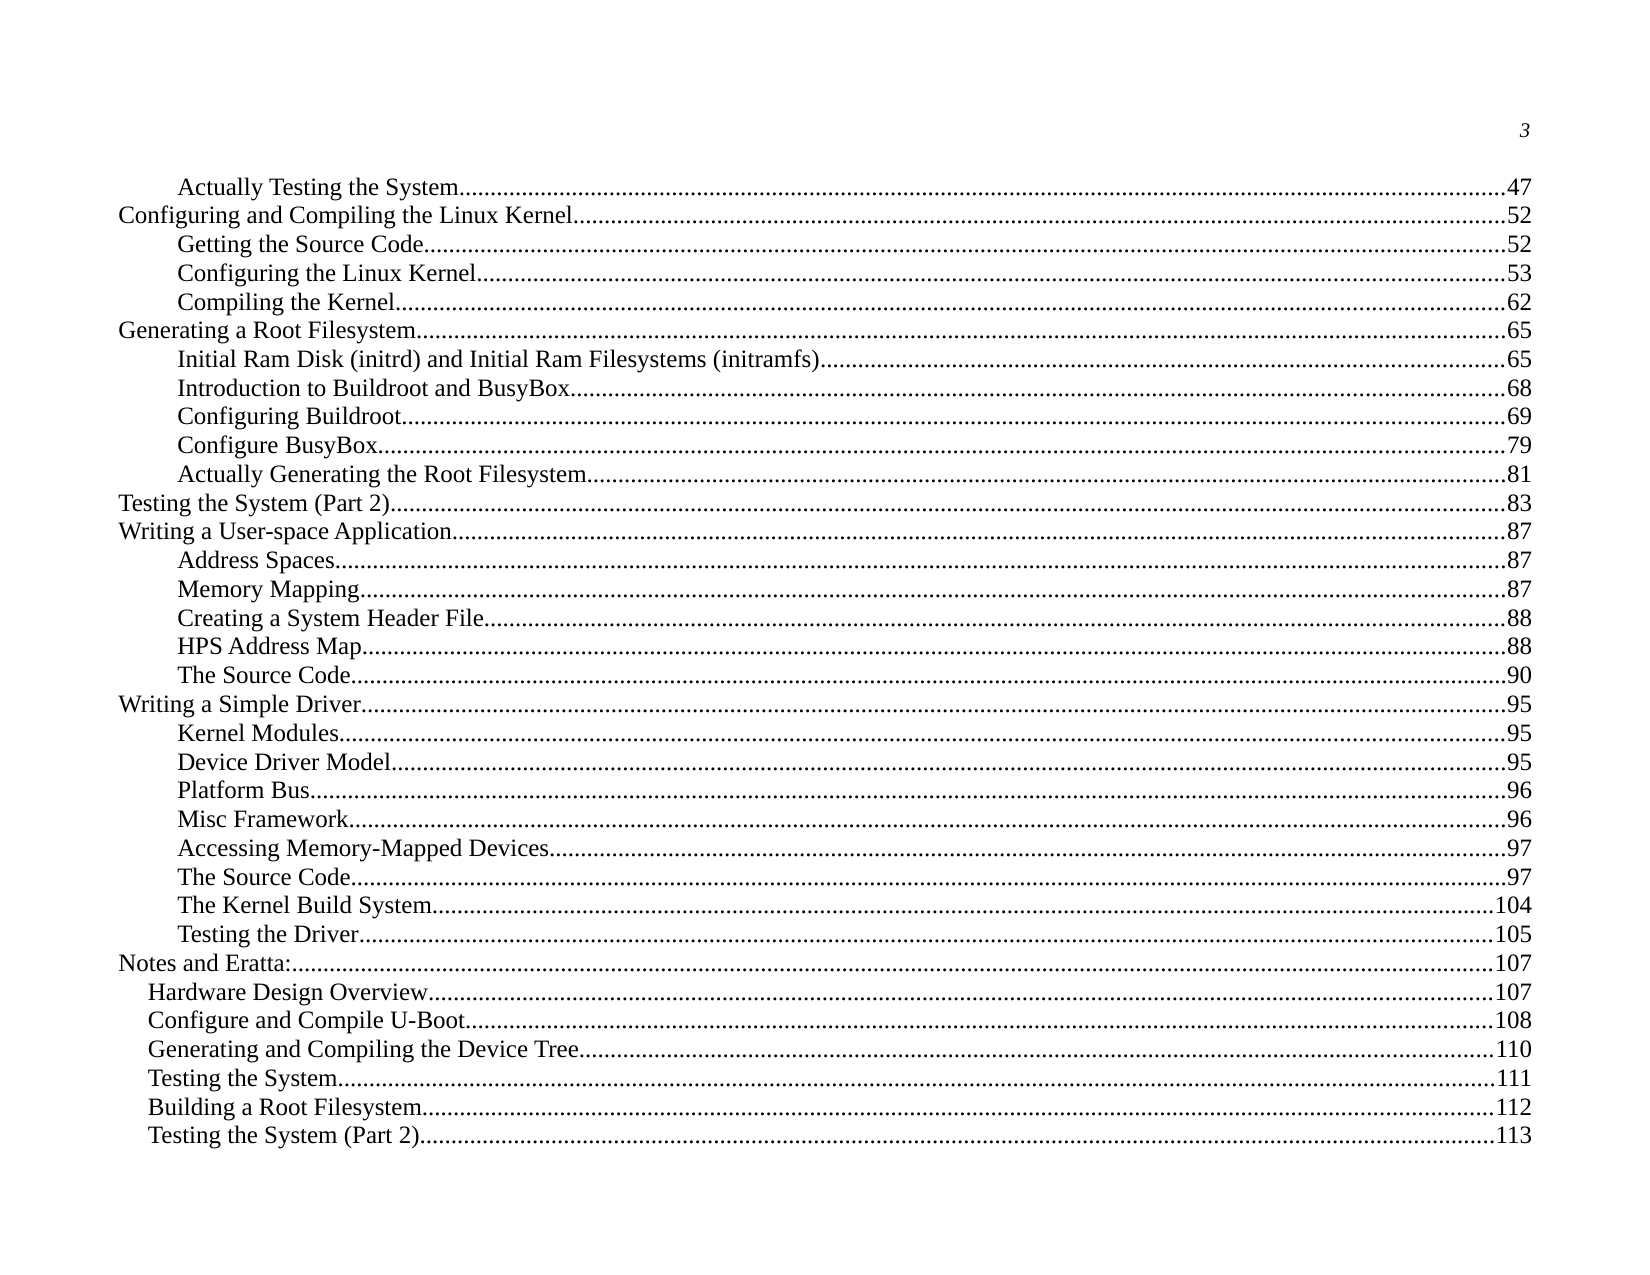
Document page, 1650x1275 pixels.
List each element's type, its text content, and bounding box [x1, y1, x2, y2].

text The Kernel Build System 104 [177, 890, 1532, 919]
text Generating and Compiling the Device Tree 110 [148, 1034, 1532, 1063]
text Testing the System (Part 2) 83 [118, 488, 1532, 517]
text Hardware Design Overview 107 [148, 977, 1532, 1005]
text The Source Code 97 [177, 862, 1532, 890]
text Device Driver Model 95 [177, 747, 1532, 775]
text Configure and Compile U-Boot 108 [148, 1005, 1532, 1034]
text Generating a Root Filesystem 65 [118, 315, 1532, 344]
text Configuring Buildroot 69 [177, 402, 1532, 430]
text Actually Testing the System 47 [177, 172, 1532, 200]
text Compiling the Kernel 62 [177, 287, 1532, 315]
text Memory Mapping 87 [177, 574, 1532, 603]
text Configuring the Linux Kernel 53 [177, 258, 1532, 287]
text HPS Address Map 88 [177, 632, 1532, 660]
text Building a Root Filesystem 112 [148, 1092, 1532, 1120]
text Address Spaces 87 [177, 545, 1532, 574]
text Writing a Simple Driver 95 [118, 689, 1532, 718]
text Testing the Driver 105 [177, 919, 1532, 948]
text Notes and Eratta: 107 [118, 948, 1532, 977]
text Kernel Modules 95 [177, 718, 1532, 747]
text Initial Ram Disk (initrd) and Initial Ram Filesystems (initramfs) 65 [177, 344, 1532, 373]
text Platform Bus 96 [177, 775, 1532, 804]
text Writing a User-space Application 87 [118, 517, 1532, 545]
text Misc Framework 96 [177, 804, 1532, 833]
text Configure BusyBox 79 [177, 430, 1532, 459]
text Introduction to Buildroot and BusyBox 68 [177, 373, 1532, 402]
text Creating a System Header File 88 [177, 603, 1532, 632]
text Testing the System 111 [148, 1063, 1532, 1092]
text Getting the Source Code 52 [177, 229, 1532, 258]
text The Source Code 90 [177, 660, 1532, 689]
text Configuring and Compiling the Linux Kernel 52 [118, 200, 1532, 229]
text Accessing Memory-Mapped Devices 97 [177, 833, 1532, 862]
text Actually Generating the Root Filesystem 81 [177, 459, 1532, 488]
text Testing the System (Part 2) 113 [148, 1120, 1532, 1149]
